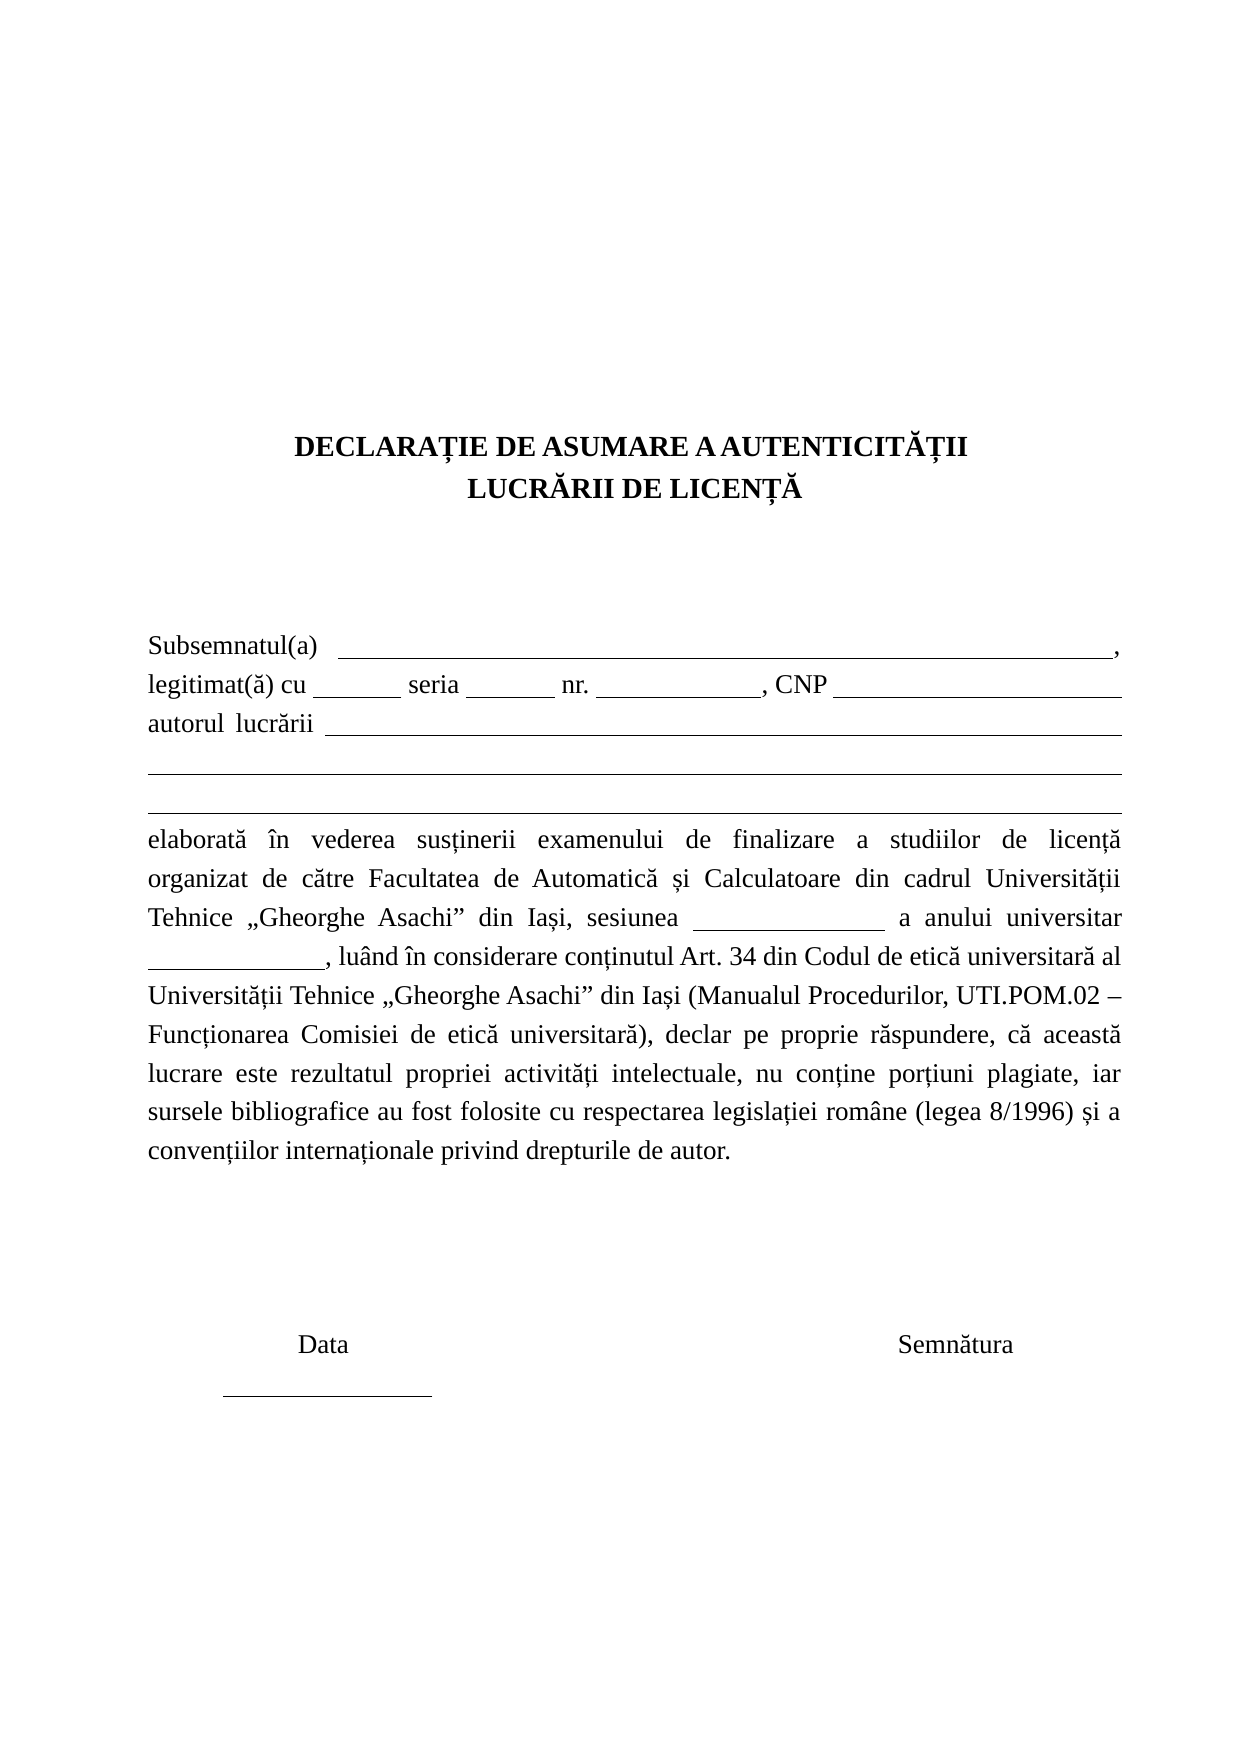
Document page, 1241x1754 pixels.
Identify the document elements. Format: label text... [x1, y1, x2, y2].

text LUCRĂRII DE LICENȚĂ [148, 471, 1122, 504]
text [148, 775, 1122, 813]
text Subsemnatul(a) , [148, 629, 1122, 660]
text Data Semnătura [148, 1329, 1122, 1360]
text autorul lucrării [148, 707, 1122, 774]
text legitimat(ă) cu seria nr. , CNP [148, 668, 1122, 699]
text elaborată în vederea susținerii examenului de finalizare a studiilor de licență organizat de către Facultatea de Automatică și Calculatoare din cadrul Universității Tehnice „Gheorghe Asachi” din Iași, sesiunea a anului universitar , luând în considerare conținutul Art. 34 din Codul de etică universitară al Universității Tehnice „Gheorghe Asachi” din Iași (Manualul Procedurilor, UTI.POM.02 – Funcționarea Comisiei de etică universitară), declar pe proprie răspundere, că această lucrare este rezultatul propriei activități intelectuale, nu conține porțiuni plagiate, iar sursele bibliografice au fost folosite cu respectarea legislației române (legea 8/1996) și a convențiilor internaționale privind drepturile de autor. [148, 823, 1122, 1166]
text DECLARAȚIE DE ASUMARE A AUTENTICITĂȚII [148, 429, 1122, 462]
